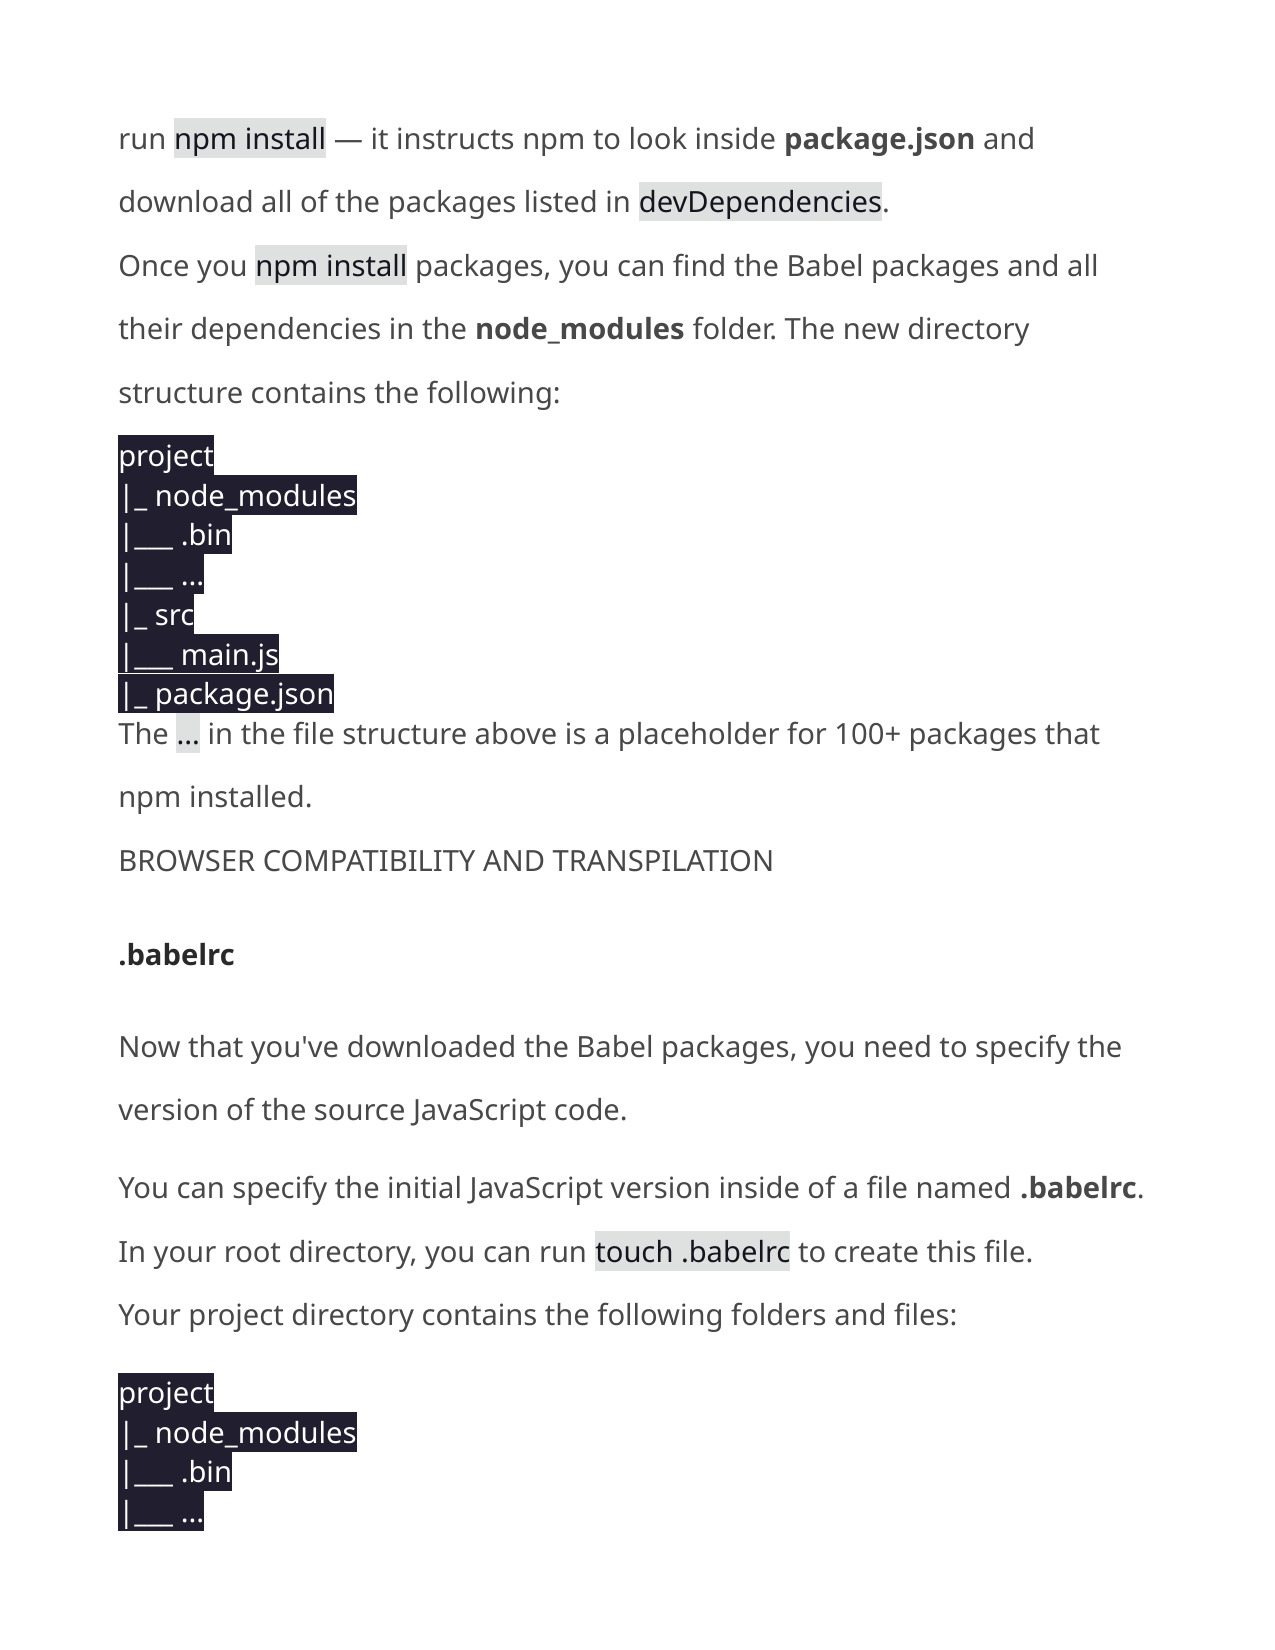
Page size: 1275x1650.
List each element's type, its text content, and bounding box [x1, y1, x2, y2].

text |___ ... [118, 1491, 1157, 1531]
text Your project directory contains the following folders and files: [118, 1294, 1157, 1334]
text project [118, 1372, 1157, 1412]
subtitle .babelrc [118, 934, 1157, 974]
text project [118, 435, 1157, 475]
text Once you npm install packages, you can find the Babel packages and all their dependencies in the node_modules folder. The new directory structure contains the following: [118, 245, 1157, 412]
text run npm install — it instructs npm to look inside package.json and download all of the packages listed in devDependencies. [118, 118, 1157, 221]
text |___ ... [118, 554, 1157, 594]
text |_ node_modules [118, 1412, 1157, 1452]
text |_ package.json [118, 673, 1157, 713]
text BROWSER COMPATIBILITY AND TRANSPILATION [118, 840, 1157, 880]
text The ... in the file structure above is a placeholder for 100+ packages that npm installed. [118, 713, 1157, 816]
text Now that you've downloaded the Babel packages, you need to specify the version of the source JavaScript code. [118, 1026, 1157, 1129]
text |_ node_modules [118, 475, 1157, 515]
text |___ main.js [118, 634, 1157, 673]
text |_ src [118, 594, 1157, 634]
text |___ .bin [118, 515, 1157, 554]
text |___ .bin [118, 1452, 1157, 1491]
text You can specify the initial JavaScript version inside of a file named .babelrc. In your root directory, you can run touch .babelrc to create this file. [118, 1167, 1157, 1271]
